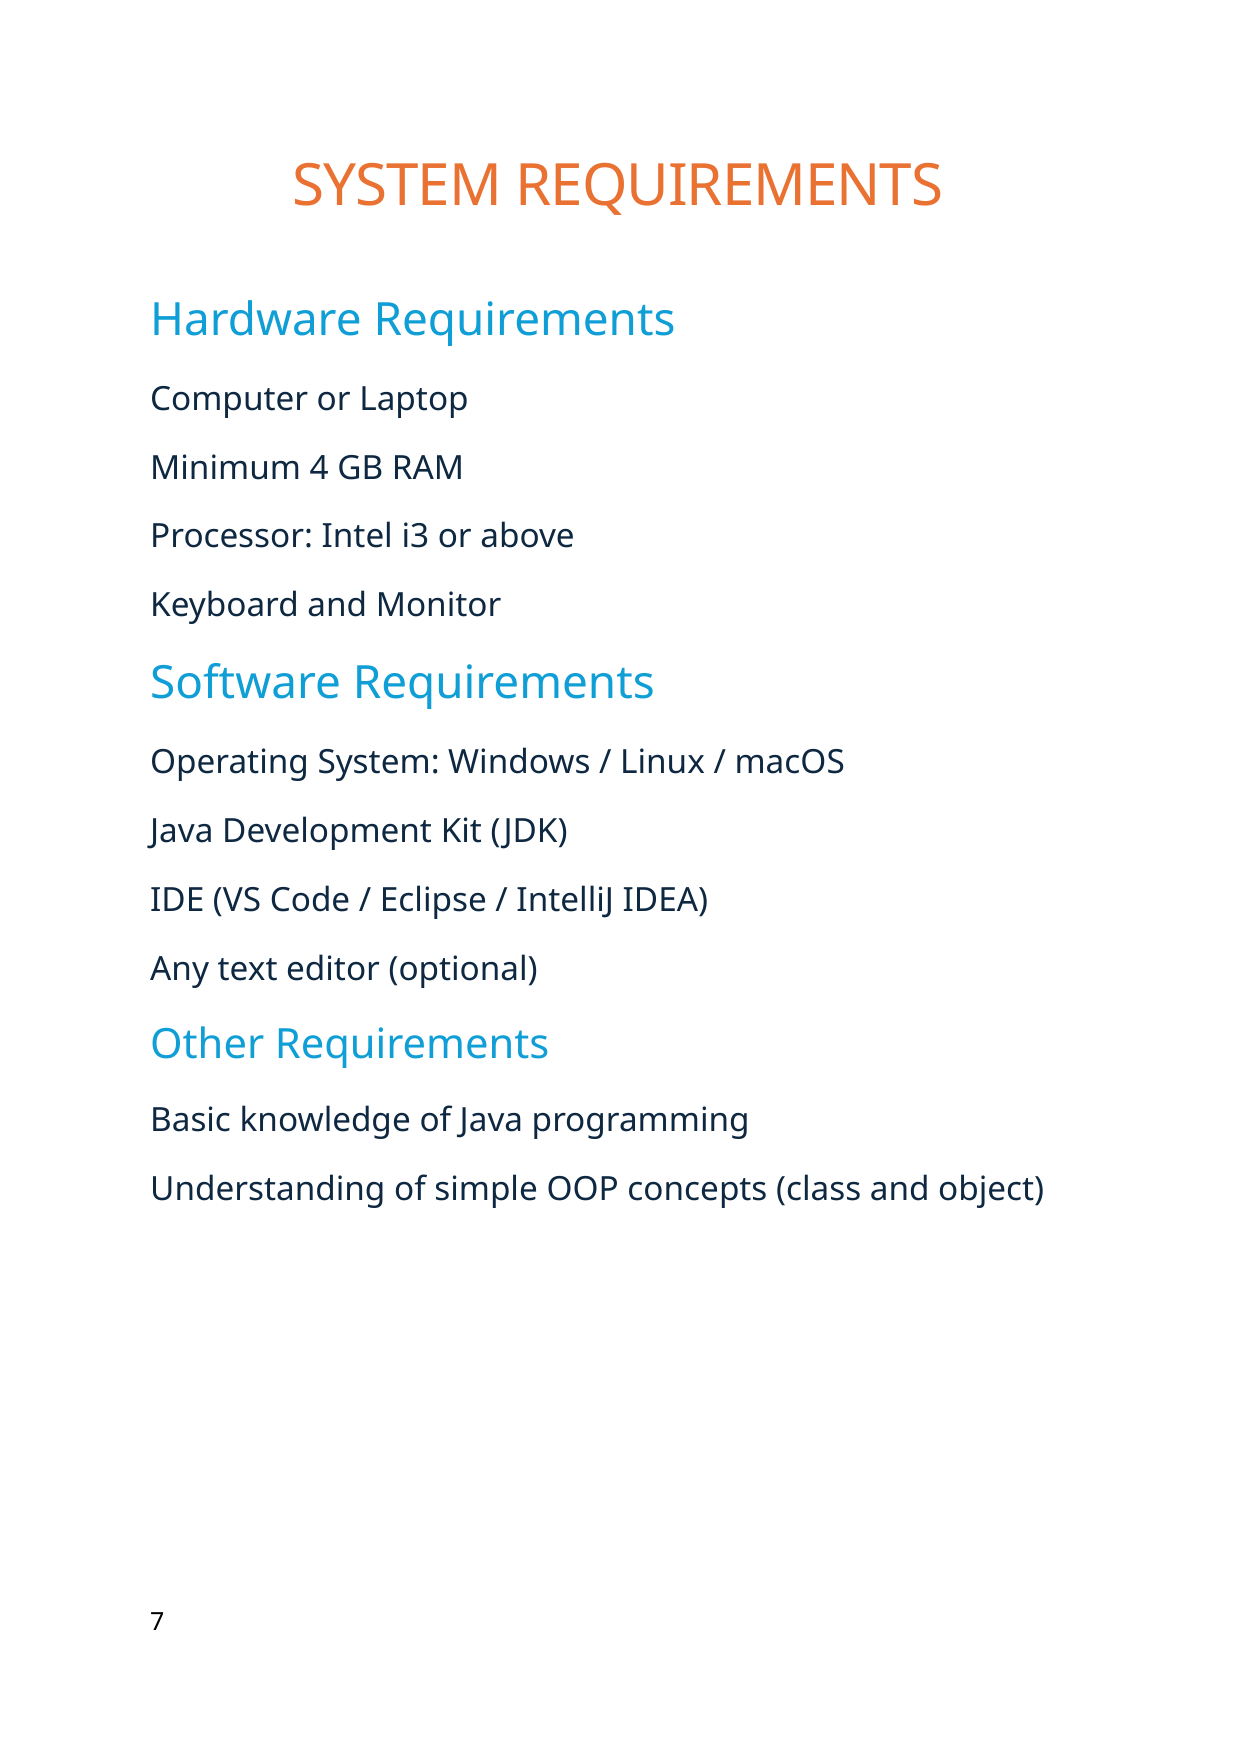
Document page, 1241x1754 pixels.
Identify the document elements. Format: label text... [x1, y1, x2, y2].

text Java Development Kit (JDK) [150, 807, 1090, 853]
title SYSTEM REQUIREMENTS [150, 143, 1090, 222]
text Operating System: Windows / Linux / macOS [150, 738, 1090, 784]
text Minimum 4 GB RAM [150, 443, 1090, 489]
text Software Requirements [150, 650, 1090, 712]
text Processor: Intel i3 or above [150, 512, 1090, 558]
text Basic knowledge of Java programming [150, 1096, 1090, 1141]
text Understanding of simple OOP concepts (class and object) [150, 1164, 1090, 1210]
text Keyboard and Monitor [150, 581, 1090, 627]
text Any text editor (optional) [150, 945, 1090, 990]
text IDE (VS Code / Eclipse / IntelliJ IDEA) [150, 876, 1090, 921]
text Hardware Requirements [150, 286, 1090, 349]
text Other Requirements [150, 1014, 1090, 1071]
text Computer or Laptop [150, 374, 1090, 420]
